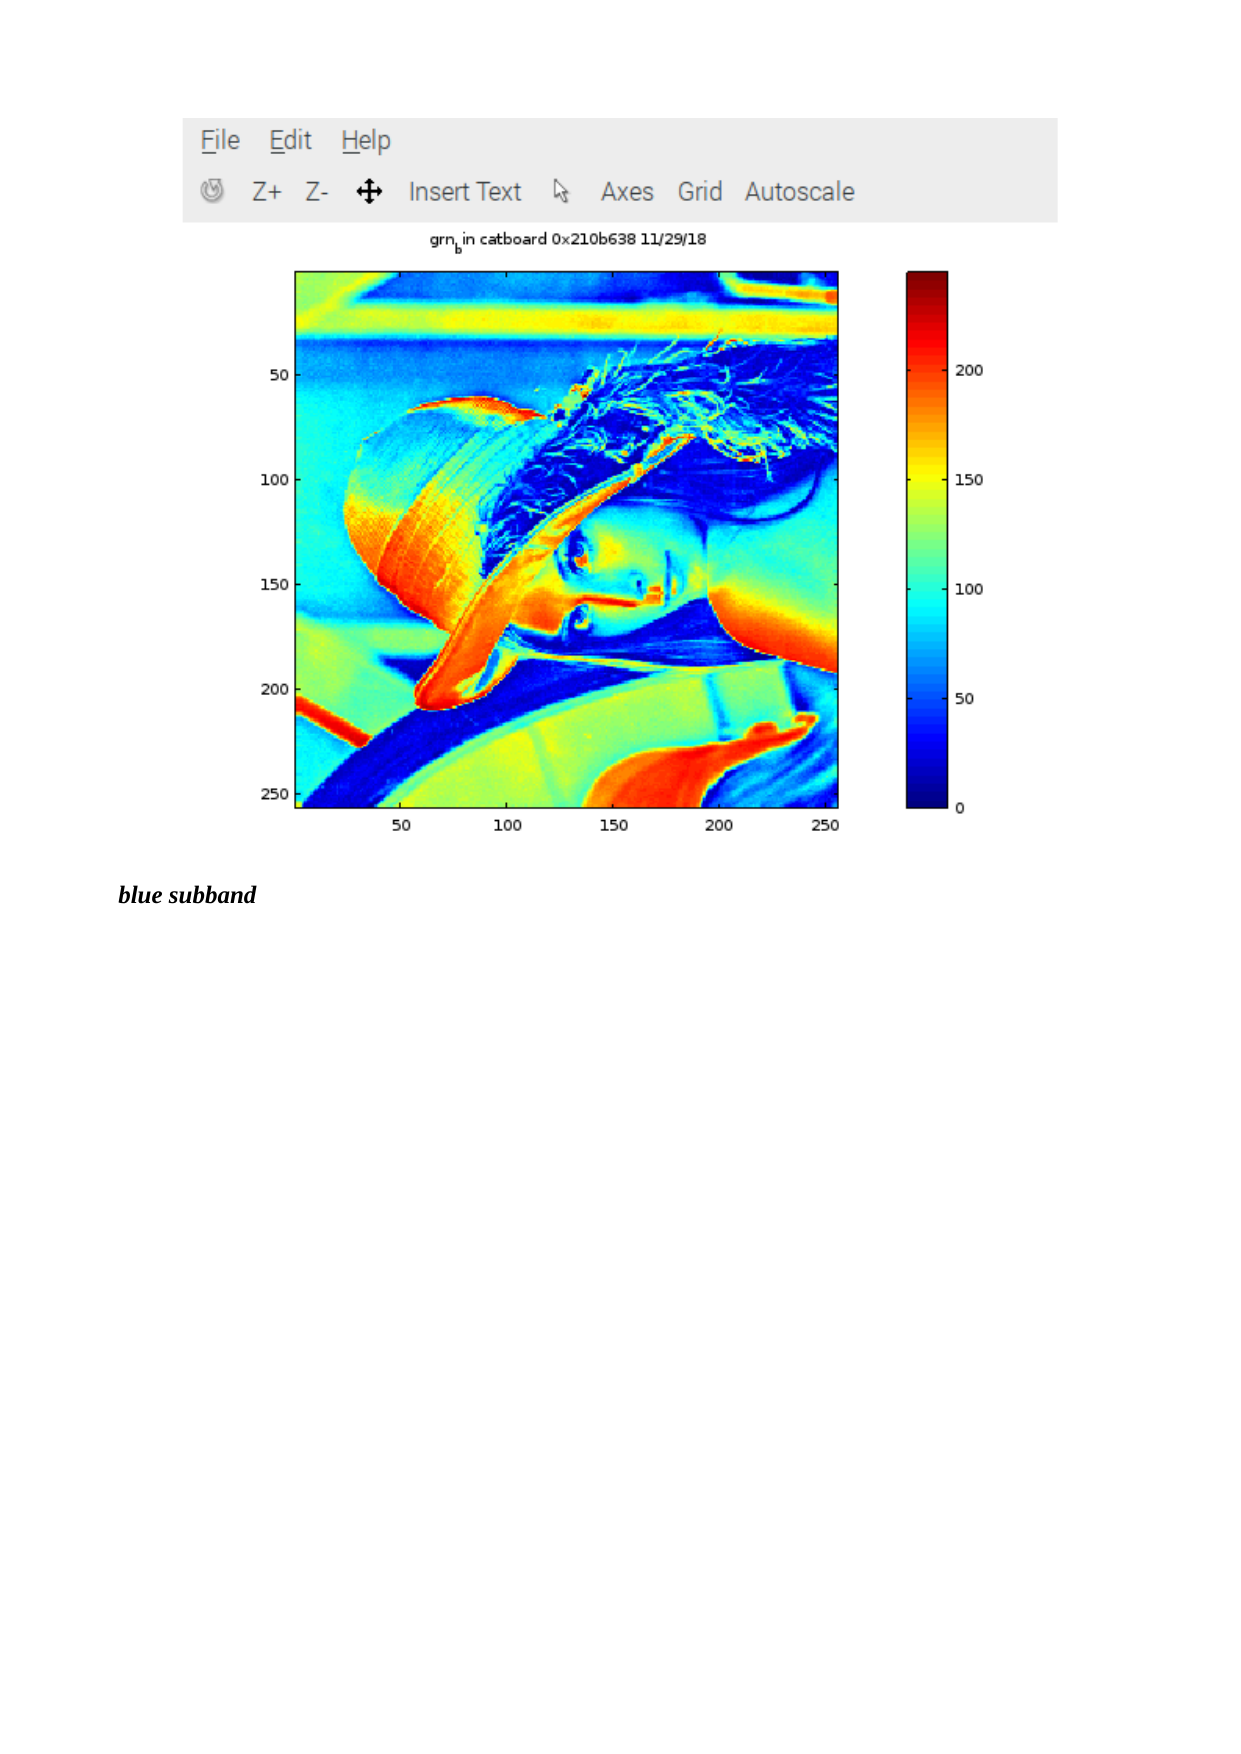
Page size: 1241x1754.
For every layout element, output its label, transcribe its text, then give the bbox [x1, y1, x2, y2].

text blue subband [118, 118, 1122, 909]
picture [182, 118, 1058, 881]
